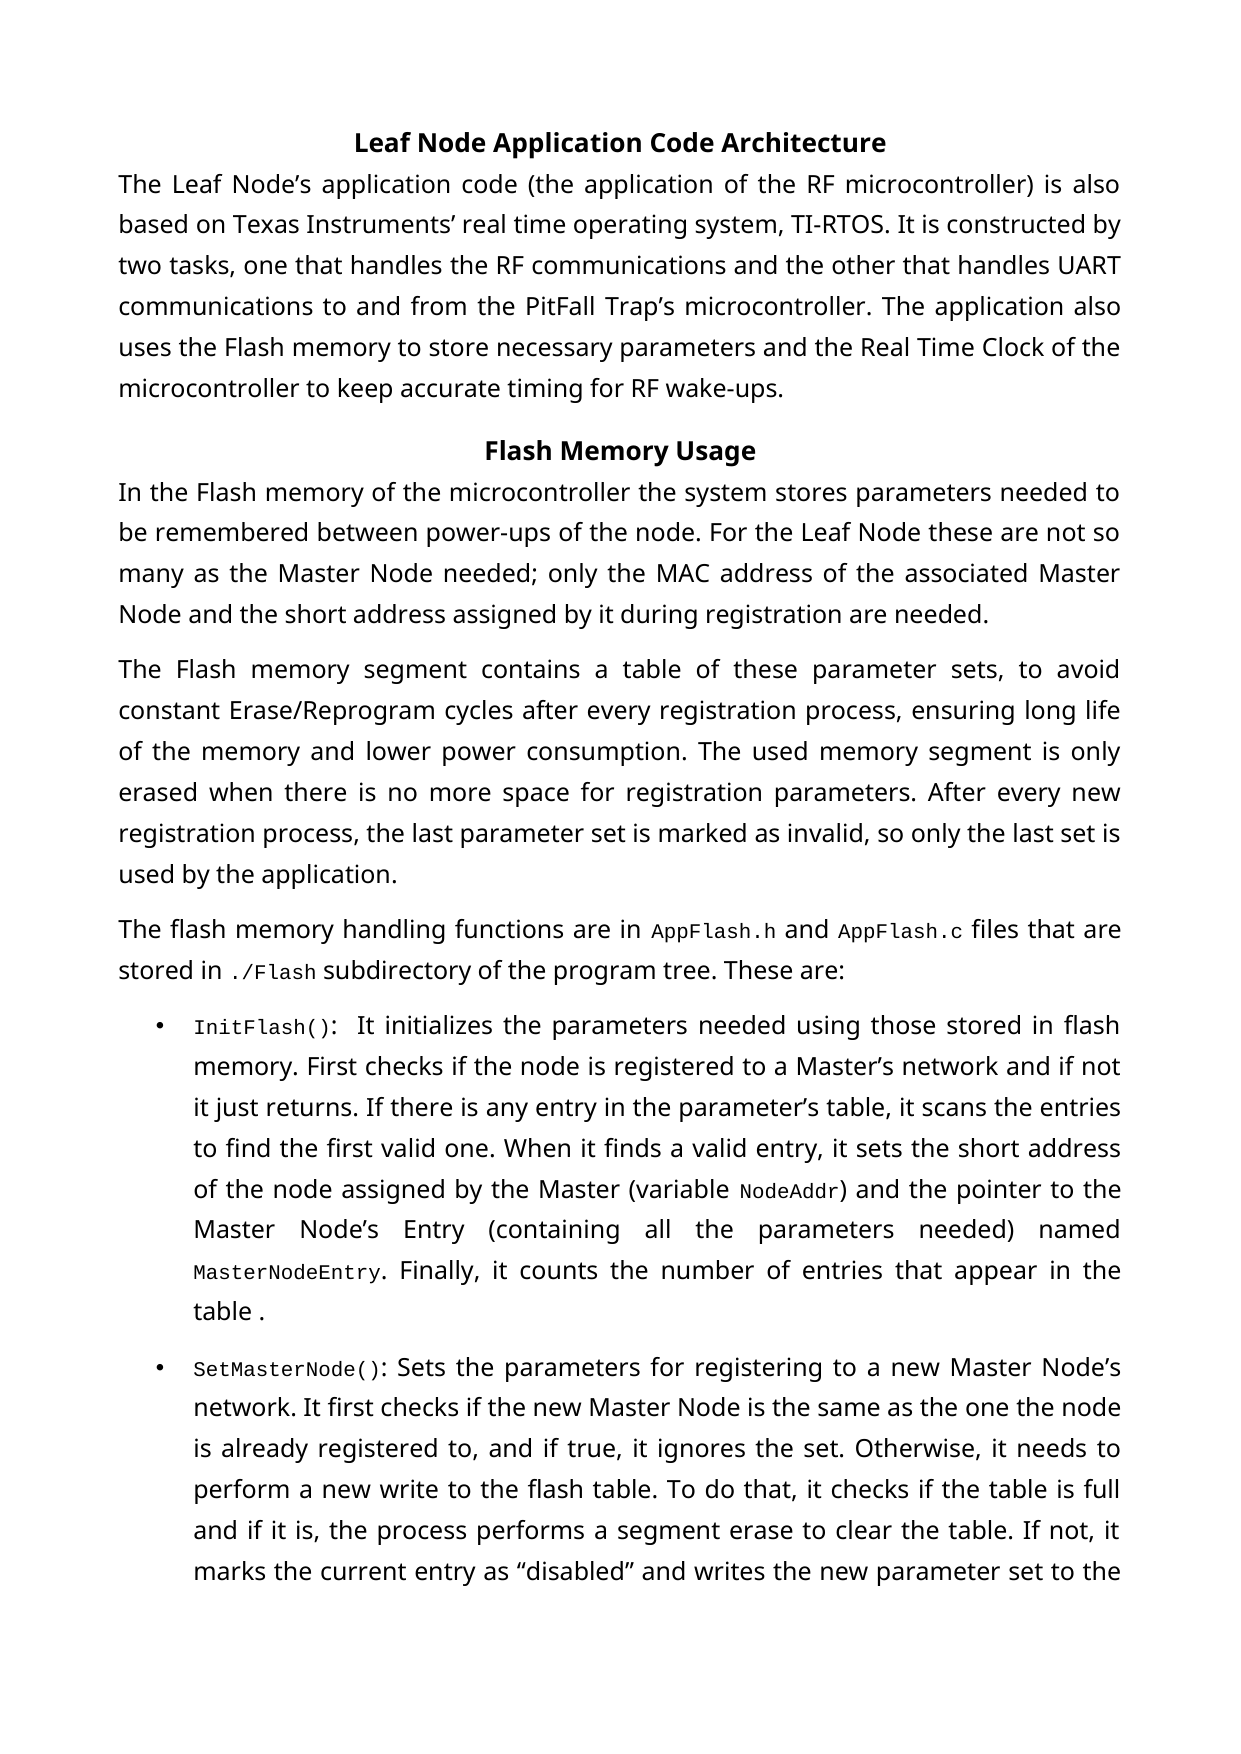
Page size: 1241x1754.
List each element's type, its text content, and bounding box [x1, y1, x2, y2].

list InitFlash(): It initializes the parameters needed using those stored in flash memory. First checks if the node is registered to a Master’s network and if not it just returns. If there is any entry in the parameter’s table, it scans the entries to find the first valid one. When it finds a valid entry, it sets the short address of the node assigned by the Master (variable NodeAddr) and the pointer to the Master Node’s Entry (containing all the parameters needed) named MasterNodeEntry. Finally, it counts the number of entries that appear in the table . [156, 1008, 1122, 1328]
text The Leaf Node’s application code (the application of the RF microcontroller) is also based on Texas Instruments’ real time operating system, TI-RTOS. It is constructed by two tasks, one that handles the RF communications and the other that handles UART communications to and from the PitFall Trap’s microcontroller. The application also uses the Flash memory to store necessary parameters and the Real Time Clock of the microcontroller to keep accurate timing for RF wake-ups. [118, 166, 1122, 404]
text The Flash memory segment contains a table of these parameter sets, to avoid constant Erase/Reprogram cycles after every registration process, ensuring long life of the memory and lower power consumption. The used memory segment is only erased when there is no more space for registration parameters. After every new registration process, the last parameter set is marked as invalid, so only the last set is used by the application. [118, 652, 1122, 890]
list SetMasterNode(): Sets the parameters for registering to a new Master Node’s network. It first checks if the new Master Node is the same as the one the node is already registered to, and if true, it ignores the set. Otherwise, it needs to perform a new write to the flash table. To do that, it checks if the table is full and if it is, the process performs a segment erase to clear the table. If not, it marks the current entry as “disabled” and writes the new parameter set to the [156, 1349, 1122, 1587]
text In the Flash memory of the microcontroller the system stores parameters needed to be remembered between power-ups of the node. For the Leaf Node these are not so many as the Master Node needed; only the MAC address of the associated Master Node and the short address assigned by it during registration are needed. [118, 474, 1122, 631]
subtitle Leaf Node Application Code Architecture [118, 124, 1122, 160]
subtitle Flash Memory Usage [118, 432, 1122, 468]
text The flash memory handling functions are in AppFlash.h and AppFlash.c files that are stored in ./Flash subdirectory of the program tree. These are: [118, 912, 1122, 987]
